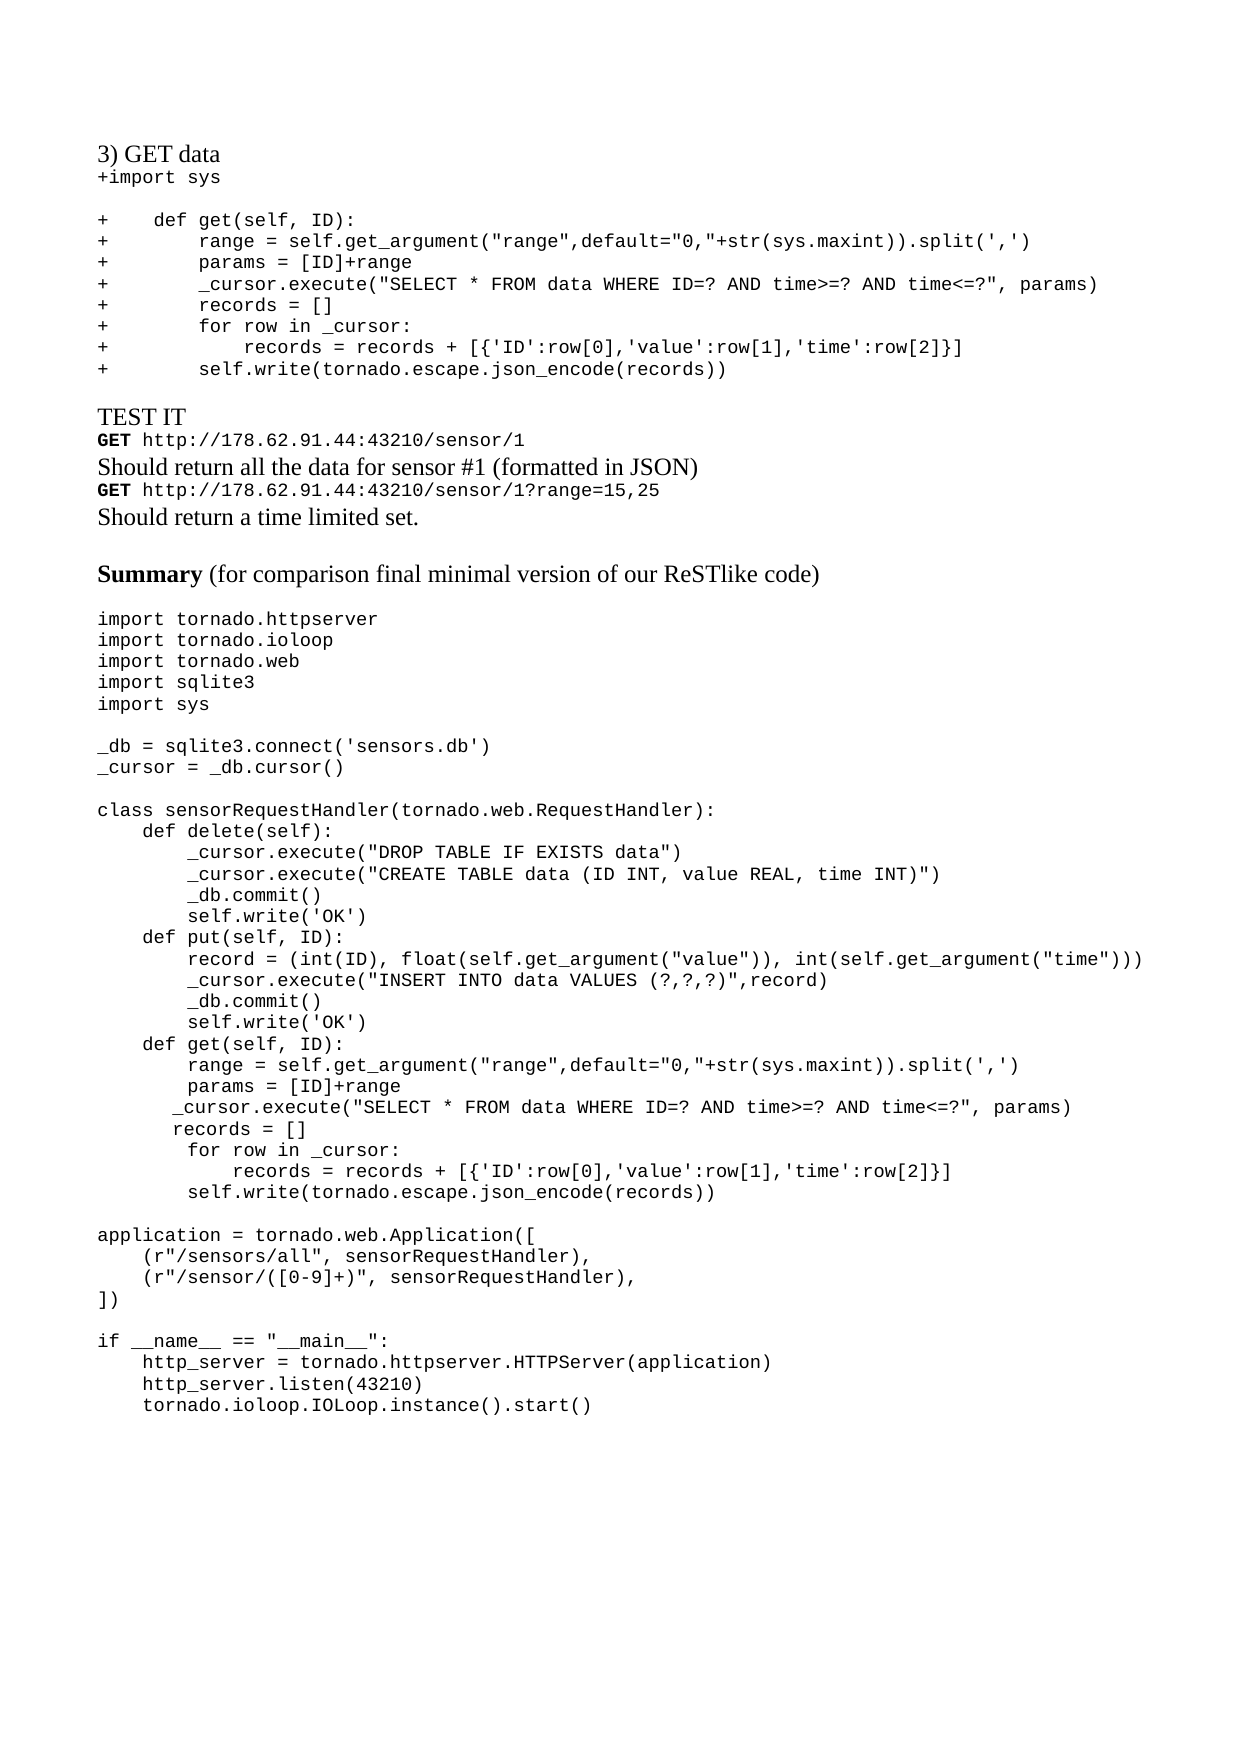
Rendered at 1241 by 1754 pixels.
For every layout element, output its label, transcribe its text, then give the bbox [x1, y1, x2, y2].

text records = records + [{'ID':row[0],'value':row[1],'time':row[2]}] [97, 1162, 1157, 1183]
text self.write(tornado.escape.json_encode(records)) [97, 1183, 1157, 1204]
text _cursor.execute("INSERT INTO data VALUES (?,?,?)",record) [97, 971, 1157, 992]
text + def get(self, ID): [97, 211, 1157, 232]
text self.write('OK') [97, 907, 1157, 928]
text TEST IT [97, 402, 1157, 431]
text _cursor.execute("CREATE TABLE data (ID INT, value REAL, time INT)") [97, 864, 1157, 886]
text _db.commit() [97, 886, 1157, 907]
text 3) GET data [97, 139, 1157, 168]
text http_server.listen(43210) [97, 1374, 1157, 1396]
text records = [] [97, 1119, 1157, 1141]
text GET http://178.62.91.44:43210/sensor/1 [97, 431, 1157, 452]
text + params = [ID]+range [97, 253, 1157, 274]
text application = tornado.web.Application([ [97, 1226, 1157, 1247]
text tornado.ioloop.IOLoop.instance().start() [97, 1396, 1157, 1417]
text import tornado.httpserver [97, 609, 1157, 631]
text (r"/sensor/([0-9]+)", sensorRequestHandler), [97, 1268, 1157, 1289]
text self.write('OK') [97, 1013, 1157, 1034]
text import sys [97, 694, 1157, 716]
text Should return all the data for sensor #1 (formatted in JSON) [97, 452, 1157, 481]
text GET http://178.62.91.44:43210/sensor/1?range=15,25 [97, 481, 1157, 502]
text import sqlite3 [97, 673, 1157, 694]
text Summary (for comparison final minimal version of our ReSTlike code) [97, 559, 1157, 588]
text (r"/sensors/all", sensorRequestHandler), [97, 1247, 1157, 1268]
text _db = sqlite3.connect('sensors.db') [97, 737, 1157, 758]
text import tornado.web [97, 652, 1157, 673]
text http_server = tornado.httpserver.HTTPServer(application) [97, 1353, 1157, 1374]
text Should return a time limited set. [97, 502, 1157, 531]
text _cursor.execute("SELECT * FROM data WHERE ID=? AND time>=? AND time<=?", params) [97, 1098, 1157, 1119]
text if __name__ == "__main__": [97, 1332, 1157, 1353]
text class sensorRequestHandler(tornado.web.RequestHandler): [97, 801, 1157, 822]
text for row in _cursor: [97, 1141, 1157, 1162]
text def delete(self): [97, 822, 1157, 843]
text + _cursor.execute("SELECT * FROM data WHERE ID=? AND time>=? AND time<=?", params) [97, 274, 1157, 296]
text range = self.get_argument("range",default="0,"+str(sys.maxint)).split(',') [97, 1056, 1157, 1077]
text def put(self, ID): [97, 928, 1157, 949]
text _db.commit() [97, 992, 1157, 1013]
text record = (int(ID), float(self.get_argument("value")), int(self.get_argument("time"))) [97, 949, 1157, 971]
text _cursor = _db.cursor() [97, 758, 1157, 779]
text + range = self.get_argument("range",default="0,"+str(sys.maxint)).split(',') [97, 232, 1157, 253]
text import tornado.ioloop [97, 631, 1157, 652]
text + records = records + [{'ID':row[0],'value':row[1],'time':row[2]}] [97, 338, 1157, 359]
text params = [ID]+range [97, 1077, 1157, 1098]
text + self.write(tornado.escape.json_encode(records)) [97, 359, 1157, 381]
text def get(self, ID): [97, 1034, 1157, 1056]
text _cursor.execute("DROP TABLE IF EXISTS data") [97, 843, 1157, 864]
text + records = [] [97, 296, 1157, 317]
text + for row in _cursor: [97, 317, 1157, 338]
text +import sys [97, 168, 1157, 189]
text ]) [97, 1289, 1157, 1311]
